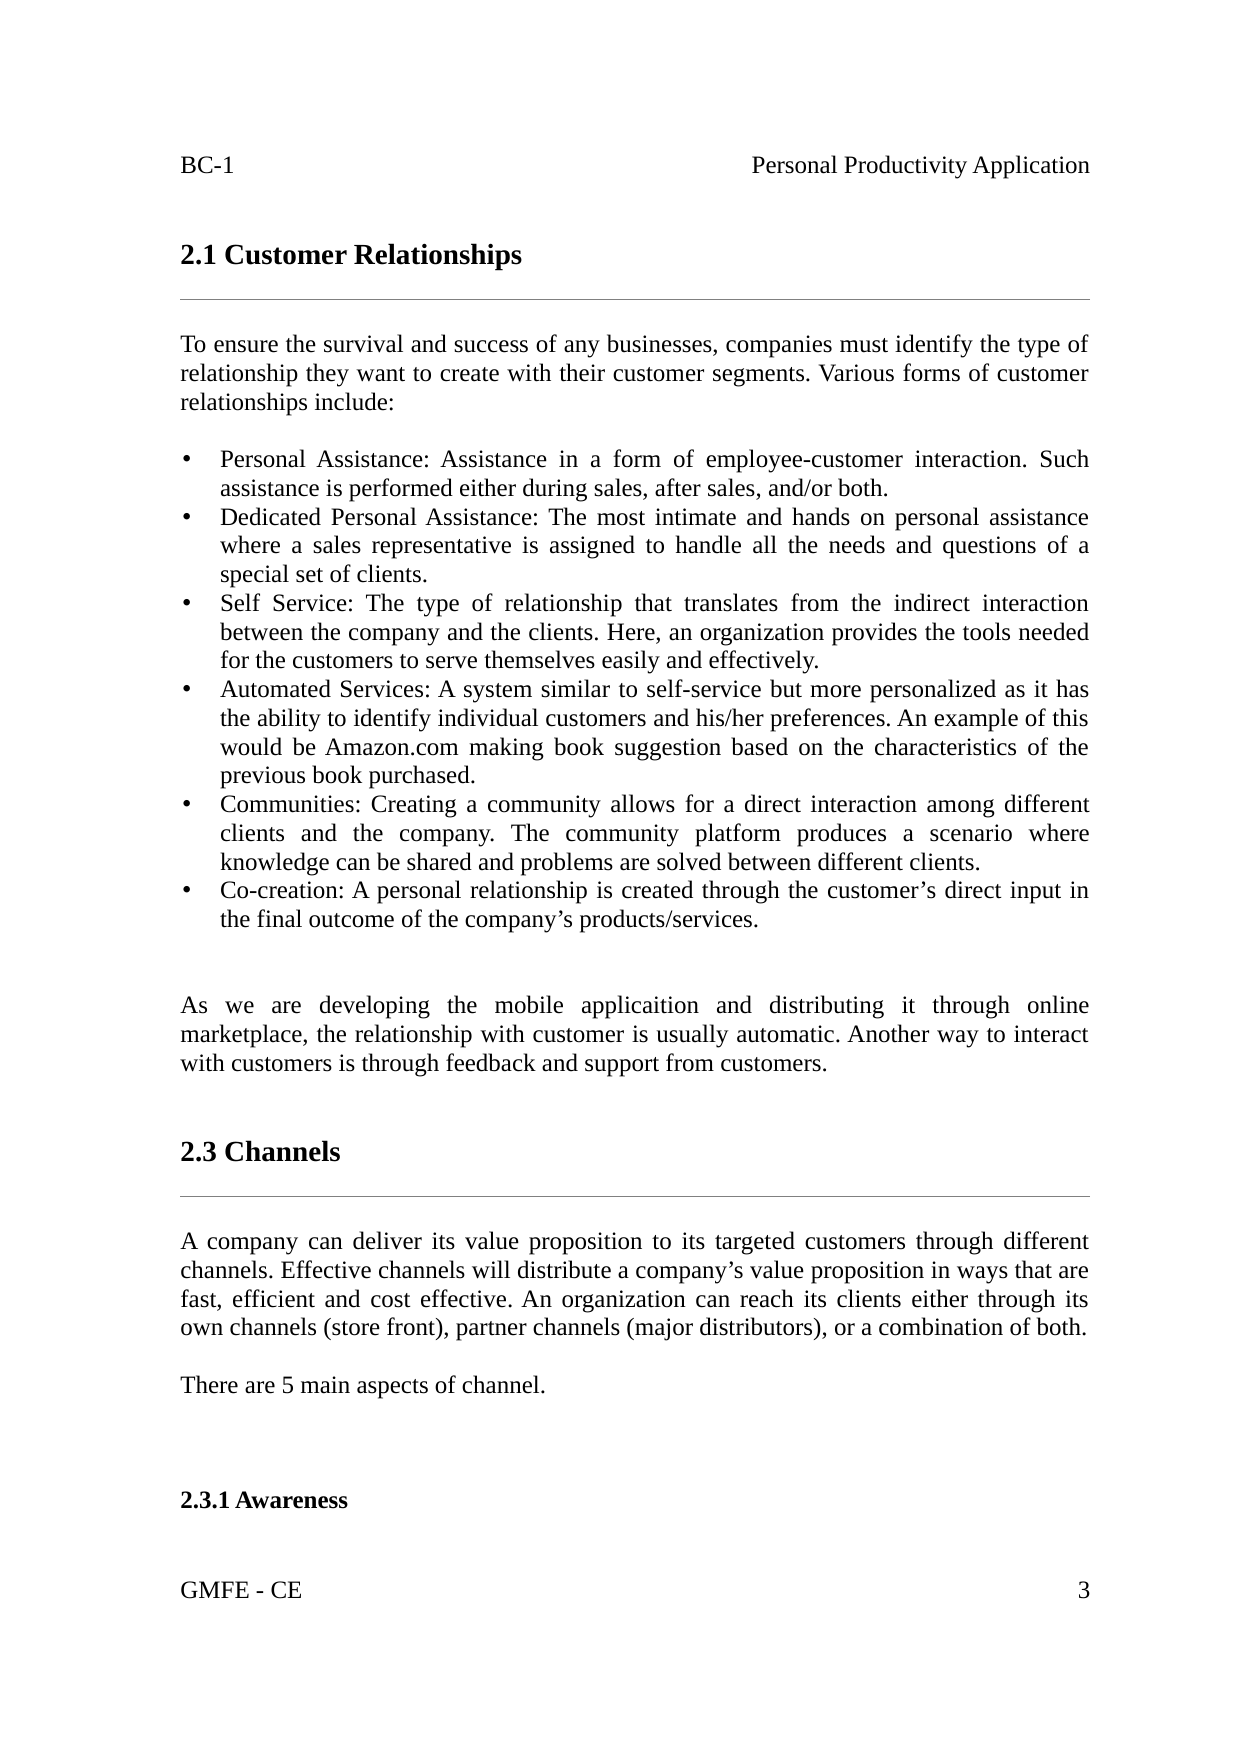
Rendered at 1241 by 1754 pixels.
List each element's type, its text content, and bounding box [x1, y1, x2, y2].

text 2.3 Channels [180, 1134, 1090, 1168]
list Automated Services: A system similar to self-service but more personalized as it has the ability to identify individual customers and his/her preferences. An example of this would be Amazon.com making book suggestion based on the characteristics of the previous book purchased. [182, 674, 1090, 789]
text 2.3.1 Awareness [180, 1485, 1090, 1514]
text To ensure the survival and success of any businesses, companies must identify the type of relationship they want to create with their customer segments. Various forms of customer relationships include: [145, 329, 1090, 415]
list Dedicated Personal Assistance: The most intimate and hands on personal assistance where a sales representative is assigned to handle all the needs and questions of a special set of clients. [182, 502, 1090, 588]
list Self Service: The type of relationship that translates from the indirect interaction between the company and the clients. Here, an organization provides the tools needed for the customers to serve themselves easily and effectively. [182, 588, 1090, 674]
text A company can deliver its value proposition to its targeted customers through different channels. Effective channels will distribute a company’s value proposition in ways that are fast, efficient and cost effective. An organization can reach its clients either through its own channels (store front), partner channels (major distributors), or a combination of both. [180, 1226, 1090, 1341]
list Personal Assistance: Assistance in a form of employee-customer interaction. Such assistance is performed either during sales, after sales, and/or both. [182, 444, 1090, 502]
list Co-creation: A personal relationship is created through the customer’s direct input in the final outcome of the company’s products/services. [182, 875, 1090, 933]
list Communities: Creating a community allows for a direct interaction among different clients and the company. The community platform produces a scenario where knowledge can be shared and problems are solved between different clients. [182, 789, 1090, 875]
text There are 5 main aspects of channel. [180, 1370, 1090, 1399]
text 2.1 Customer Relationships [180, 237, 1090, 271]
text As we are developing the mobile applicaition and distributing it through online marketplace, the relationship with customer is usually automatic. Another way to interact with customers is through feedback and support from customers. [180, 990, 1090, 1077]
